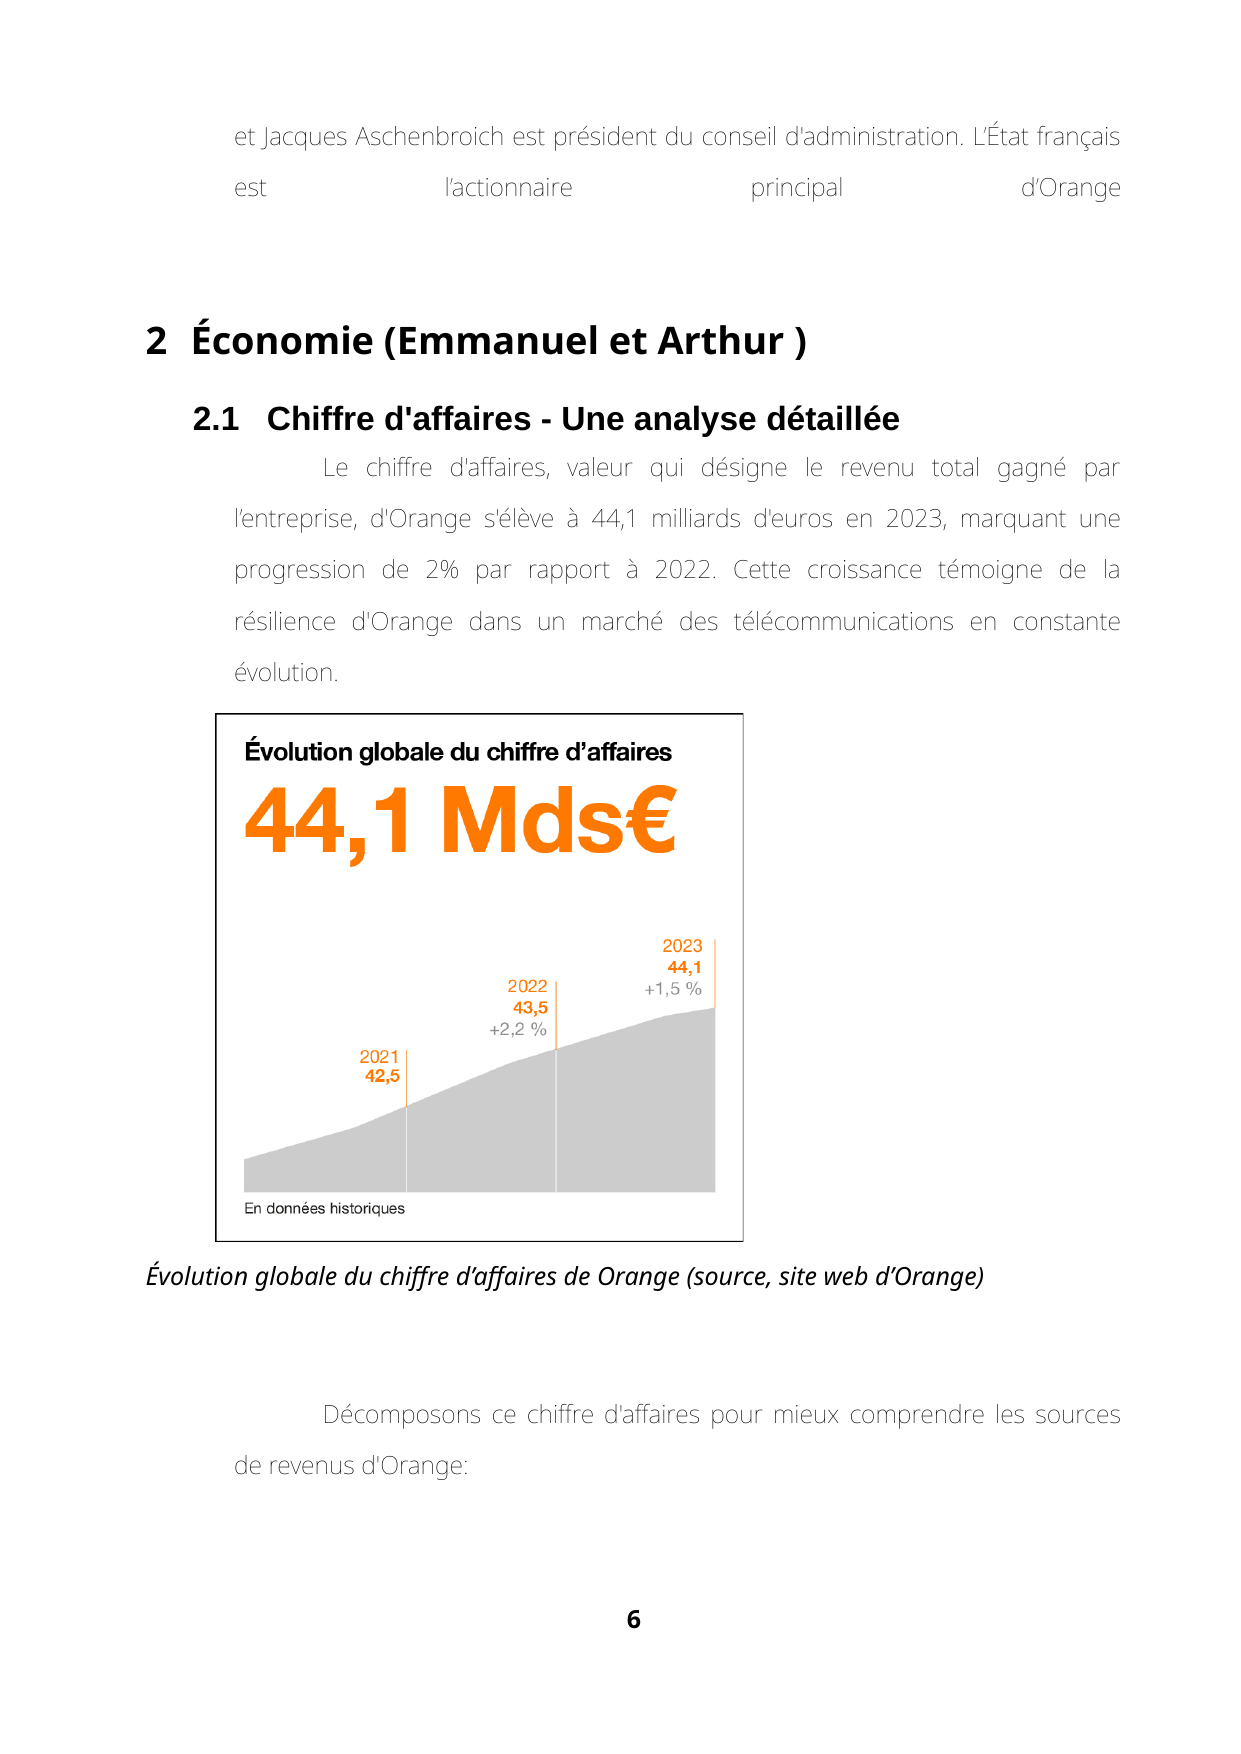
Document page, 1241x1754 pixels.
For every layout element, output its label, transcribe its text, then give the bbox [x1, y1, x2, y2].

text Le chiffre d'affaires, valeur qui désigne le revenu total gagné par l’entreprise, d'Orange s'élève à 44,1 milliards d'euros en 2023, marquant une progression de 2% par rapport à 2022. Cette croissance témoigne de la résilience d'Orange dans un marché des télécommunications en constante évolution. [234, 450, 1122, 688]
subtitle Chiffre d'affaires - Une analyse détaillée [193, 399, 1122, 438]
picture [215, 713, 744, 1242]
text et Jacques Aschenbroich est président du conseil d'administration. L’État français est l’actionnaire principal d’Orange [234, 118, 1122, 254]
text Évolution globale du chiffre d’affaires de Orange (source, site web d’Orange) [145, 723, 1122, 1293]
text Décomposons ce chiffre d'affaires pour mieux comprendre les sources de revenus d'Orange: [234, 1397, 1122, 1482]
subtitle Économie (Emmanuel et Arthur ) [145, 314, 1122, 366]
